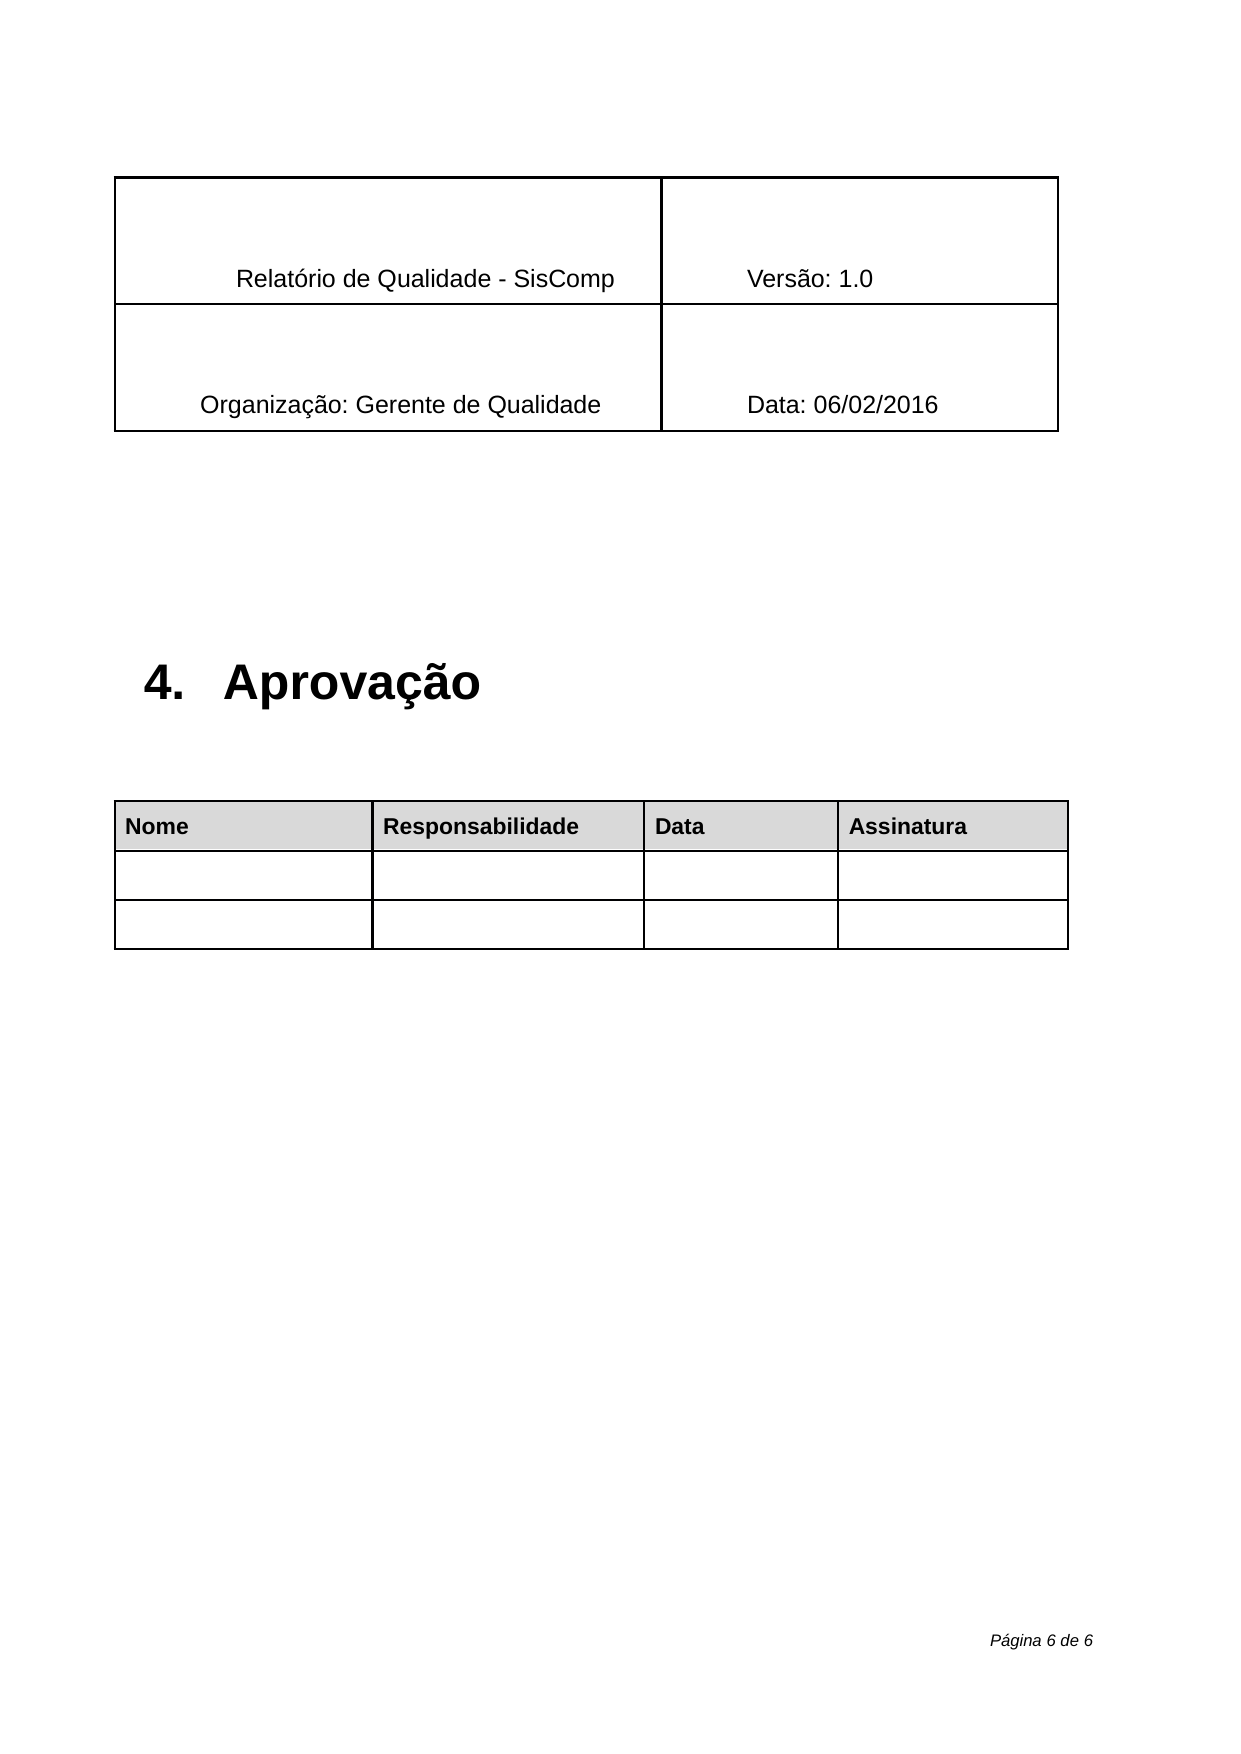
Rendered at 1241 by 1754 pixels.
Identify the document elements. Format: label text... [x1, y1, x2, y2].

table_cell [645, 901, 837, 948]
table_cell [839, 852, 1067, 899]
table_header Data [645, 802, 837, 849]
subtitle Aprovação [185, 652, 1093, 709]
table_cell [374, 901, 643, 948]
table_cell [116, 901, 371, 948]
table_cell [116, 852, 371, 899]
table_cell [645, 852, 837, 899]
table_header Nome [116, 802, 371, 849]
table_header Assinatura [839, 802, 1067, 849]
table_header Responsabilidade [374, 802, 643, 849]
table_cell [839, 901, 1067, 948]
table_cell [374, 852, 643, 899]
